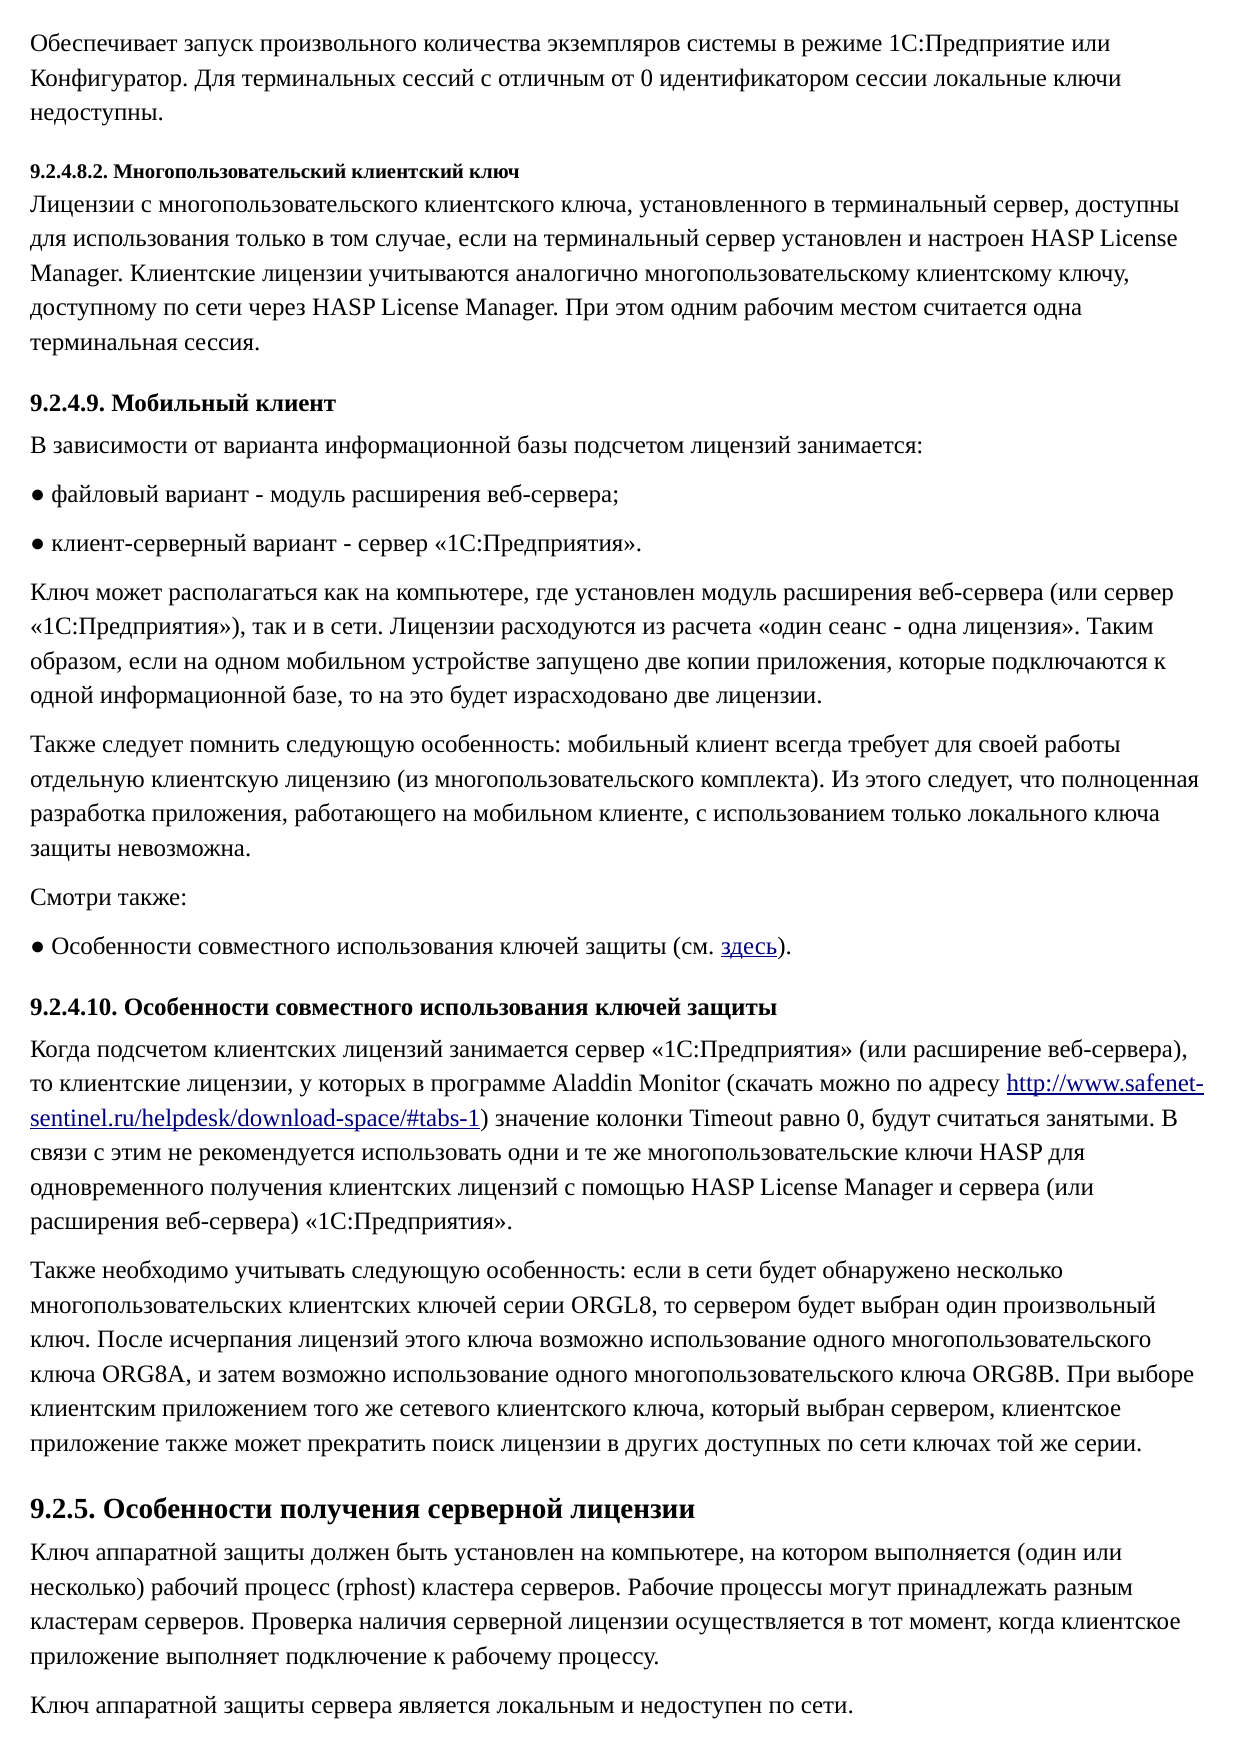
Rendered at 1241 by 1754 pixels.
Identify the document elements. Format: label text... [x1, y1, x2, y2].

text В зависимости от варианта информационной базы подсчетом лицензий занимается: [30, 430, 1211, 458]
text Лицензии с многопользовательского клиентского ключа, установленного в терминальный сервер, доступны для использования только в том случае, если на терминальный сервер установлен и настроен HASP License Manager. Клиентские лицензии учитываются аналогично многопользовательскому клиентскому ключу, доступному по сети через HASP License Manager. При этом одним рабочим местом считается одна терминальная сессия. [30, 189, 1211, 356]
text Ключ может располагаться как на компьютере, где установлен модуль расширения веб-сервера (или сервер «1С:Предприятия»), так и в сети. Лицензии расходуются из расчета «один сеанс ‑ одна лицензия». Таким образом, если на одном мобильном устройстве запущено две копии приложения, которые подключаются к одной информационной базе, то на это будет израсходовано две лицензии. [30, 577, 1211, 709]
subtitle 9.2.4.10. Особенности совместного использования ключей защиты [30, 992, 1211, 1021]
text Когда подсчетом клиентских лицензий занимается сервер «1С:Предприятия» (или расширение веб-сервера), то клиентские лицензии, у которых в программе Aladdin Monitor (скачать можно по адресу http://www.safenet-sentinel.ru/helpdesk/download-space/#tabs-1) значение колонки Timeout равно 0, будут считаться занятыми. В связи с этим не рекомендуется использовать одни и те же многопользовательские ключи HASP для одновременного получения клиентских лицензий с помощью HASP License Manager и сервера (или расширения веб-сервера) «1С:Предприятия». [30, 1034, 1211, 1235]
subtitle 9.2.4.9. Мобильный клиент [30, 388, 1211, 417]
text ● клиент-серверный вариант ‑ сервер «1С:Предприятия». [30, 528, 1211, 557]
text Смотри также: [30, 882, 1211, 911]
text ● Особенности совместного использования ключей защиты (см. здесь). [30, 931, 1211, 960]
text Ключ аппаратной защиты сервера является локальным и недоступен по сети. [30, 1690, 1211, 1718]
text Также следует помнить следующую особенность: мобильный клиент всегда требует для своей работы отдельную клиентскую лицензию (из многопользовательского комплекта). Из этого следует, что полноценная разработка приложения, работающего на мобильном клиенте, с использованием только локального ключа защиты невозможна. [30, 729, 1211, 862]
text Также необходимо учитывать следующую особенность: если в сети будет обнаружено несколько многопользовательских клиентских ключей серии ORGL8, то сервером будет выбран один произвольный ключ. После исчерпания лицензий этого ключа возможно использование одного многопользовательского ключа ORG8A, и затем возможно использование одного многопользовательского ключа ORG8B. При выборе клиентским приложением того же сетевого клиентского ключа, который выбран сервером, клиентское приложение также может прекратить поиск лицензии в других доступных по сети ключах той же серии. [30, 1255, 1211, 1456]
subtitle 9.2.5. Особенности получения серверной лицензии [30, 1491, 1211, 1525]
text Ключ аппаратной защиты должен быть установлен на компьютере, на котором выполняется (один или несколько) рабочий процесс (rphost) кластера серверов. Рабочие процессы могут принадлежать разным кластерам серверов. Проверка наличия серверной лицензии осуществляется в тот момент, когда клиентское приложение выполняет подключение к рабочему процессу. [30, 1537, 1211, 1669]
subtitle 9.2.4.8.2. Многопользовательский клиентский ключ [30, 159, 1211, 183]
text Обеспечивает запуск произвольного количества экземпляров системы в режиме 1С:Предприятие или Конфигуратор. Для терминальных сессий с отличным от 0 идентификатором сессии локальные ключи недоступны. [30, 28, 1211, 126]
text ● файловый вариант ‑ модуль расширения веб-сервера; [30, 479, 1211, 507]
